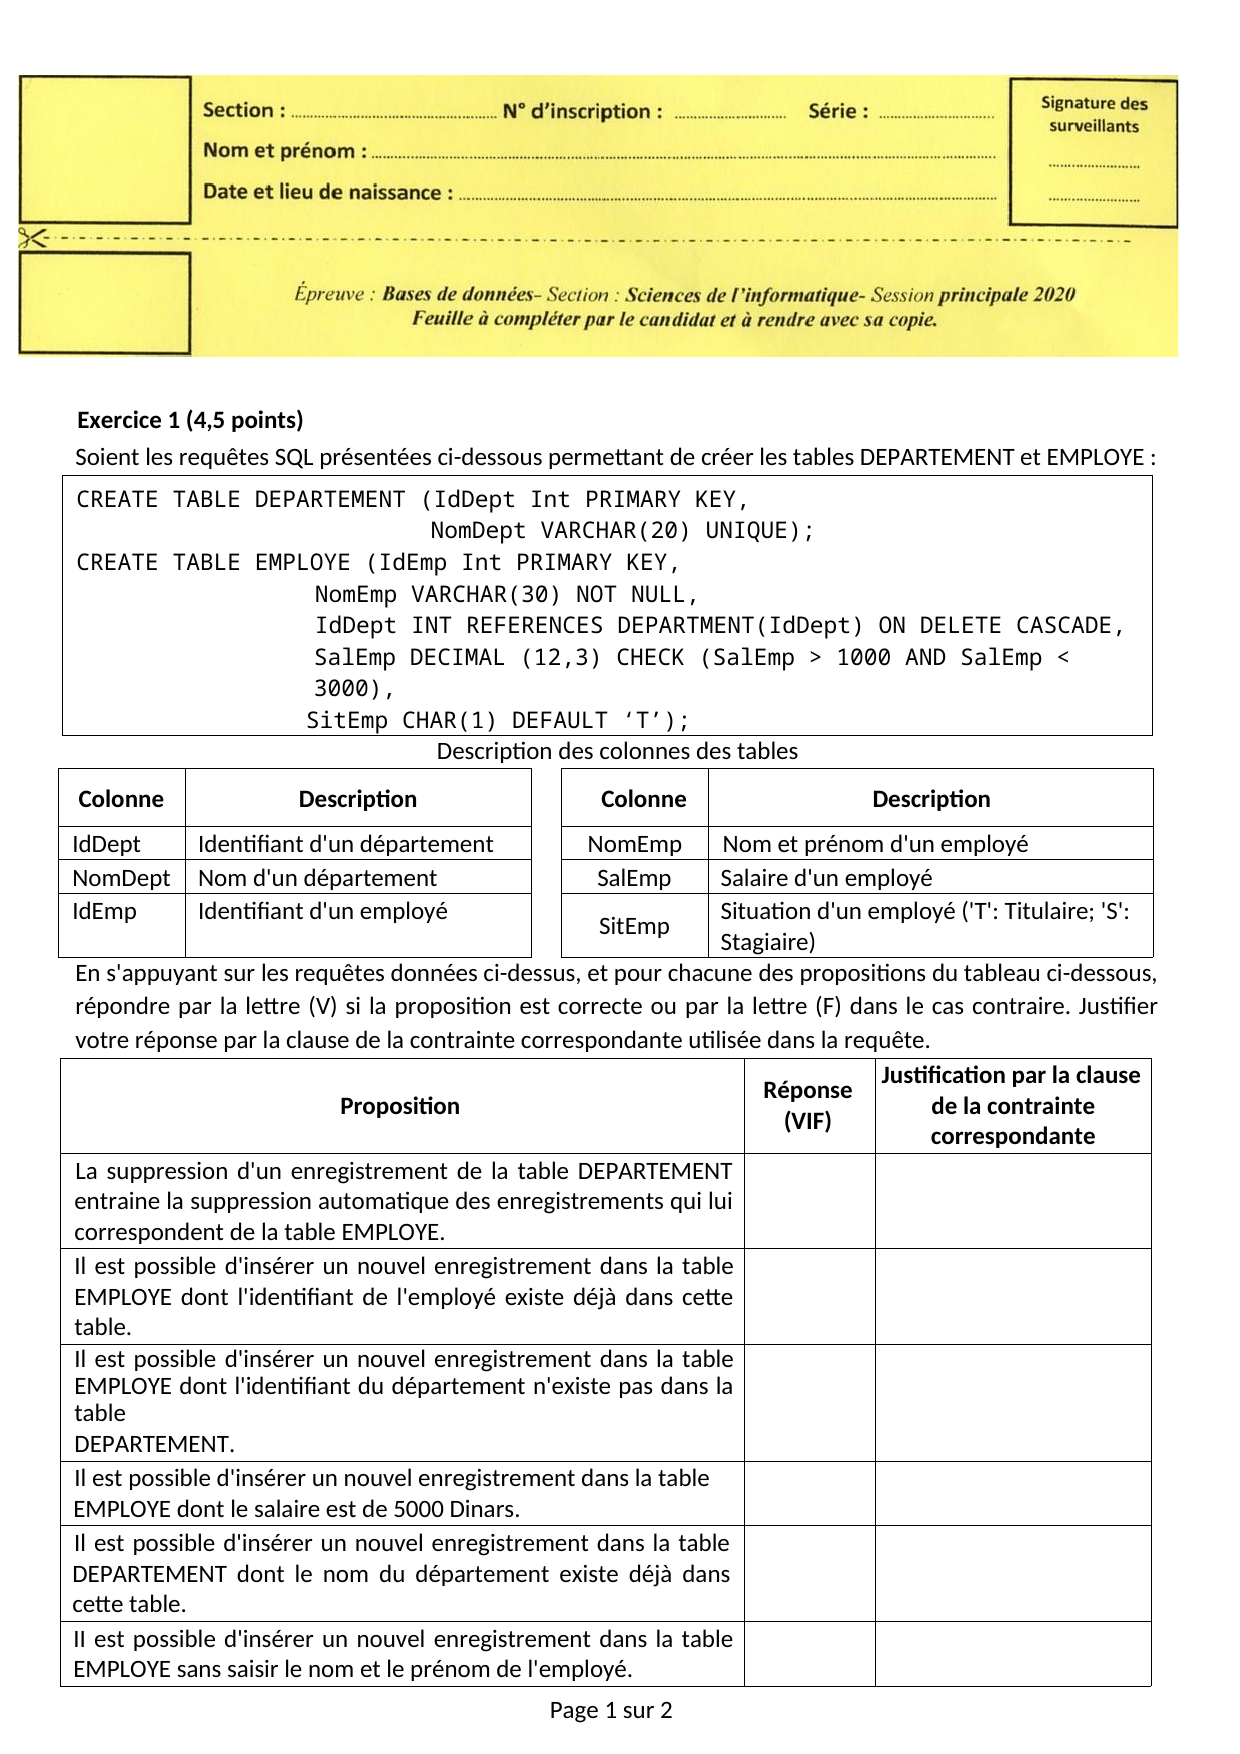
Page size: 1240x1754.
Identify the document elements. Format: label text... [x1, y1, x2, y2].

table_cell Situation d'un employé ('T': Titulaire; 'S': Stagiaire) [709, 894, 1153, 956]
table_header [532, 768, 561, 956]
table_cell SitEmp [562, 894, 708, 956]
table_cell [876, 1154, 1151, 1248]
table_cell [745, 1462, 875, 1525]
table_header Justification par la clause de la contrainte correspondante [876, 1059, 1151, 1153]
table_header Colonne [562, 769, 708, 826]
table_cell Il est possible d'insérer un nouvel enregistrement dans la table DEPARTEMENT dont le nom du département existe déjà dans cette table. [61, 1526, 744, 1621]
text Soient les requêtes SQL présentées ci-dessous permettant de créer les tables DEPARTEMENT et EMPLOYE : [75, 441, 1181, 472]
table_header CREATE TABLE DEPARTEMENT (IdDept Int PRIMARY KEY, NomDept VARCHAR(20) UNIQUE); CREATE TABLE EMPLOYE (IdEmp Int PRIMARY KEY, NomEmp VARCHAR(30) NOT NULL, IdDept INT REFERENCES DEPARTMENT(IdDept) ON DELETE CASCADE, SalEmp DECIMAL (12,3) CHECK (SalEmp > 1000 AND SalEmp < 3000), SitEmp CHAR(1) DEFAULT ‘T’); [63, 476, 1152, 735]
table_cell II est possible d'insérer un nouvel enregistrement dans la table EMPLOYE sans saisir le nom et le prénom de l'employé. [61, 1622, 744, 1686]
table_cell [876, 1462, 1151, 1525]
table_cell [876, 1526, 1151, 1621]
table_cell [876, 1622, 1151, 1686]
subtitle Exercice 1 (4,5 points) [77, 404, 1181, 435]
table_cell Nom et prénom d'un employé [709, 827, 1153, 859]
table_cell La suppression d'un enregistrement de la table DEPARTEMENT entraine la suppression automatique des enregistrements qui lui correspondent de la table EMPLOYE. [61, 1154, 744, 1248]
table_cell Identifiant d'un département [186, 827, 531, 859]
table_cell [745, 1526, 875, 1621]
table_cell IdDept [59, 827, 185, 859]
table_cell Il est possible d'insérer un nouvel enregistrement dans la table EMPLOYE dont le salaire est de 5000 Dinars. [61, 1462, 744, 1525]
table_cell [876, 1345, 1151, 1461]
table_header Colonne [59, 769, 185, 826]
table_cell Identifiant d'un employé [186, 894, 531, 956]
table_header Description [186, 769, 531, 826]
table_cell Nom d'un département [186, 860, 531, 892]
table_cell [745, 1622, 875, 1686]
table_cell [745, 1249, 875, 1344]
table_cell [745, 1345, 875, 1461]
table_cell NomEmp [562, 827, 708, 859]
table_cell Il est possible d'insérer un nouvel enregistrement dans la table EMPLOYE dont l'identifiant de l'employé existe déjà dans cette table. [61, 1249, 744, 1344]
text Description des colonnes des tables [73, 735, 1162, 766]
table_cell NomDept [59, 860, 185, 892]
table_header Proposition [61, 1059, 744, 1153]
text En s'appuyant sur les requêtes données ci-dessus, et pour chacune des propositions du tableau ci-dessous, répondre par la lettre (V) si la proposition est correcte ou par la lettre (F) dans le cas contraire. Justifier votre réponse par la clause de la contrainte correspondante utilisée dans la requête. [75, 957, 1160, 1054]
table_cell SalEmp [562, 860, 708, 892]
table_header Description [709, 769, 1153, 826]
table_cell IdEmp [59, 894, 185, 956]
table_cell [876, 1249, 1151, 1344]
table_cell Salaire d'un employé [709, 860, 1153, 892]
table_header Réponse (VIF) [745, 1059, 875, 1153]
table_cell Il est possible d'insérer un nouvel enregistrement dans la table EMPLOYE dont l'identifiant du département n'existe pas dans la table DEPARTEMENT. [61, 1345, 744, 1461]
table_cell [745, 1154, 875, 1248]
